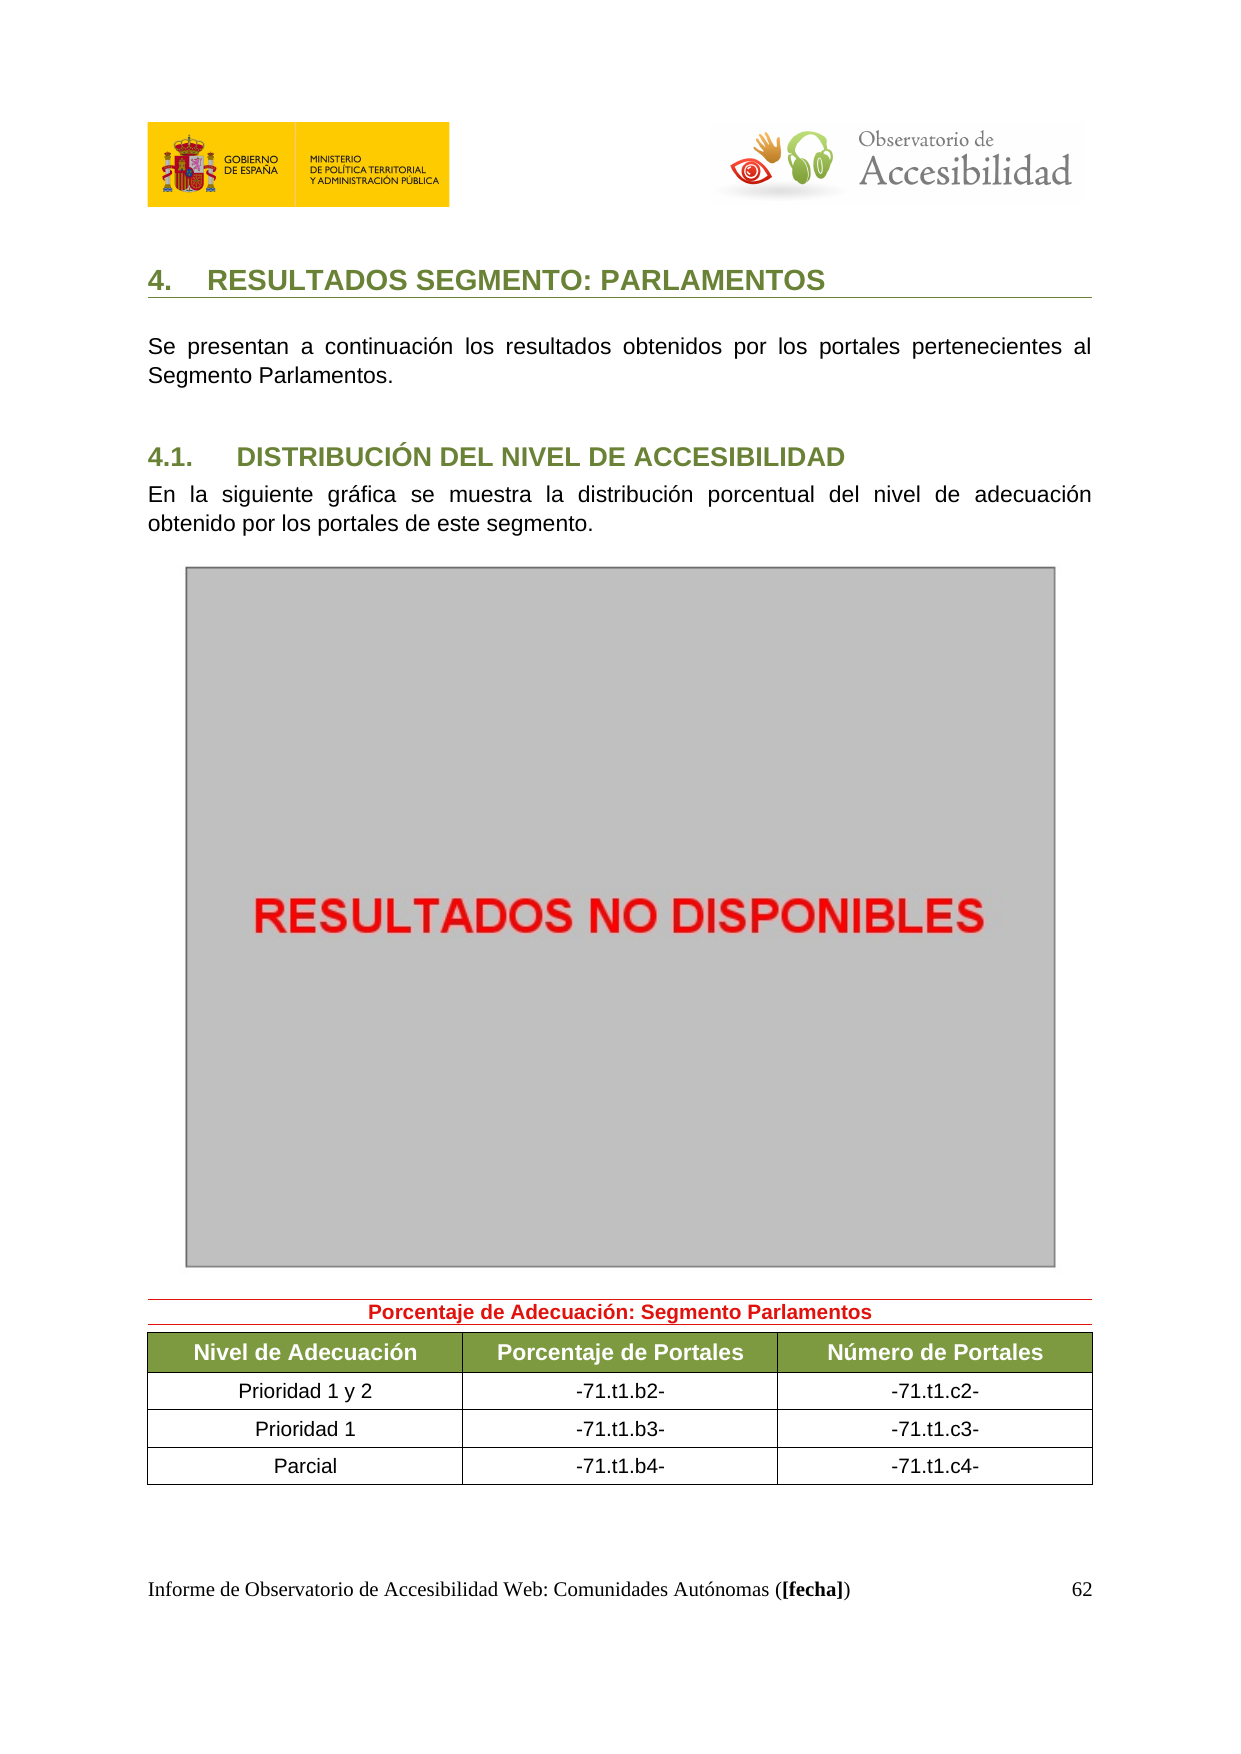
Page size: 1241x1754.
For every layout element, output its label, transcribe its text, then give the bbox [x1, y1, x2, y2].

list Distribución del nivel de accesibilidad [148, 441, 1092, 472]
table_header Nivel de Adecuación [148, 1333, 462, 1372]
picture [147, 122, 450, 207]
table_cell -71.t1.c3- [778, 1410, 1092, 1447]
table_cell -71.t1.c4- [778, 1448, 1092, 1484]
table_cell Parcial [148, 1448, 462, 1484]
text Se presentan a continuación los resultados obtenidos por los portales pertenecientes al Segmento Parlamentos. [148, 333, 1092, 388]
text En la siguiente gráfica se muestra la distribución porcentual del nivel de adecuación obtenido por los portales de este segmento. [148, 481, 1092, 537]
list Resultados Segmento: Parlamentos [148, 263, 1092, 297]
table_cell -71.t1.c2- [778, 1373, 1092, 1409]
table_header Porcentaje de Portales [463, 1333, 777, 1372]
table_cell Prioridad 1 y 2 [148, 1373, 462, 1409]
picture [178, 564, 1062, 1274]
table_cell Prioridad 1 [148, 1410, 462, 1447]
table_cell -71.t1.b4- [463, 1448, 777, 1484]
table_header Número de Portales [778, 1333, 1092, 1372]
table_cell -71.t1.b3- [463, 1410, 777, 1447]
text Porcentaje de Adecuación: Segmento Parlamentos [148, 1300, 1092, 1324]
table_cell -71.t1.b2- [463, 1373, 777, 1409]
picture [710, 122, 1086, 205]
